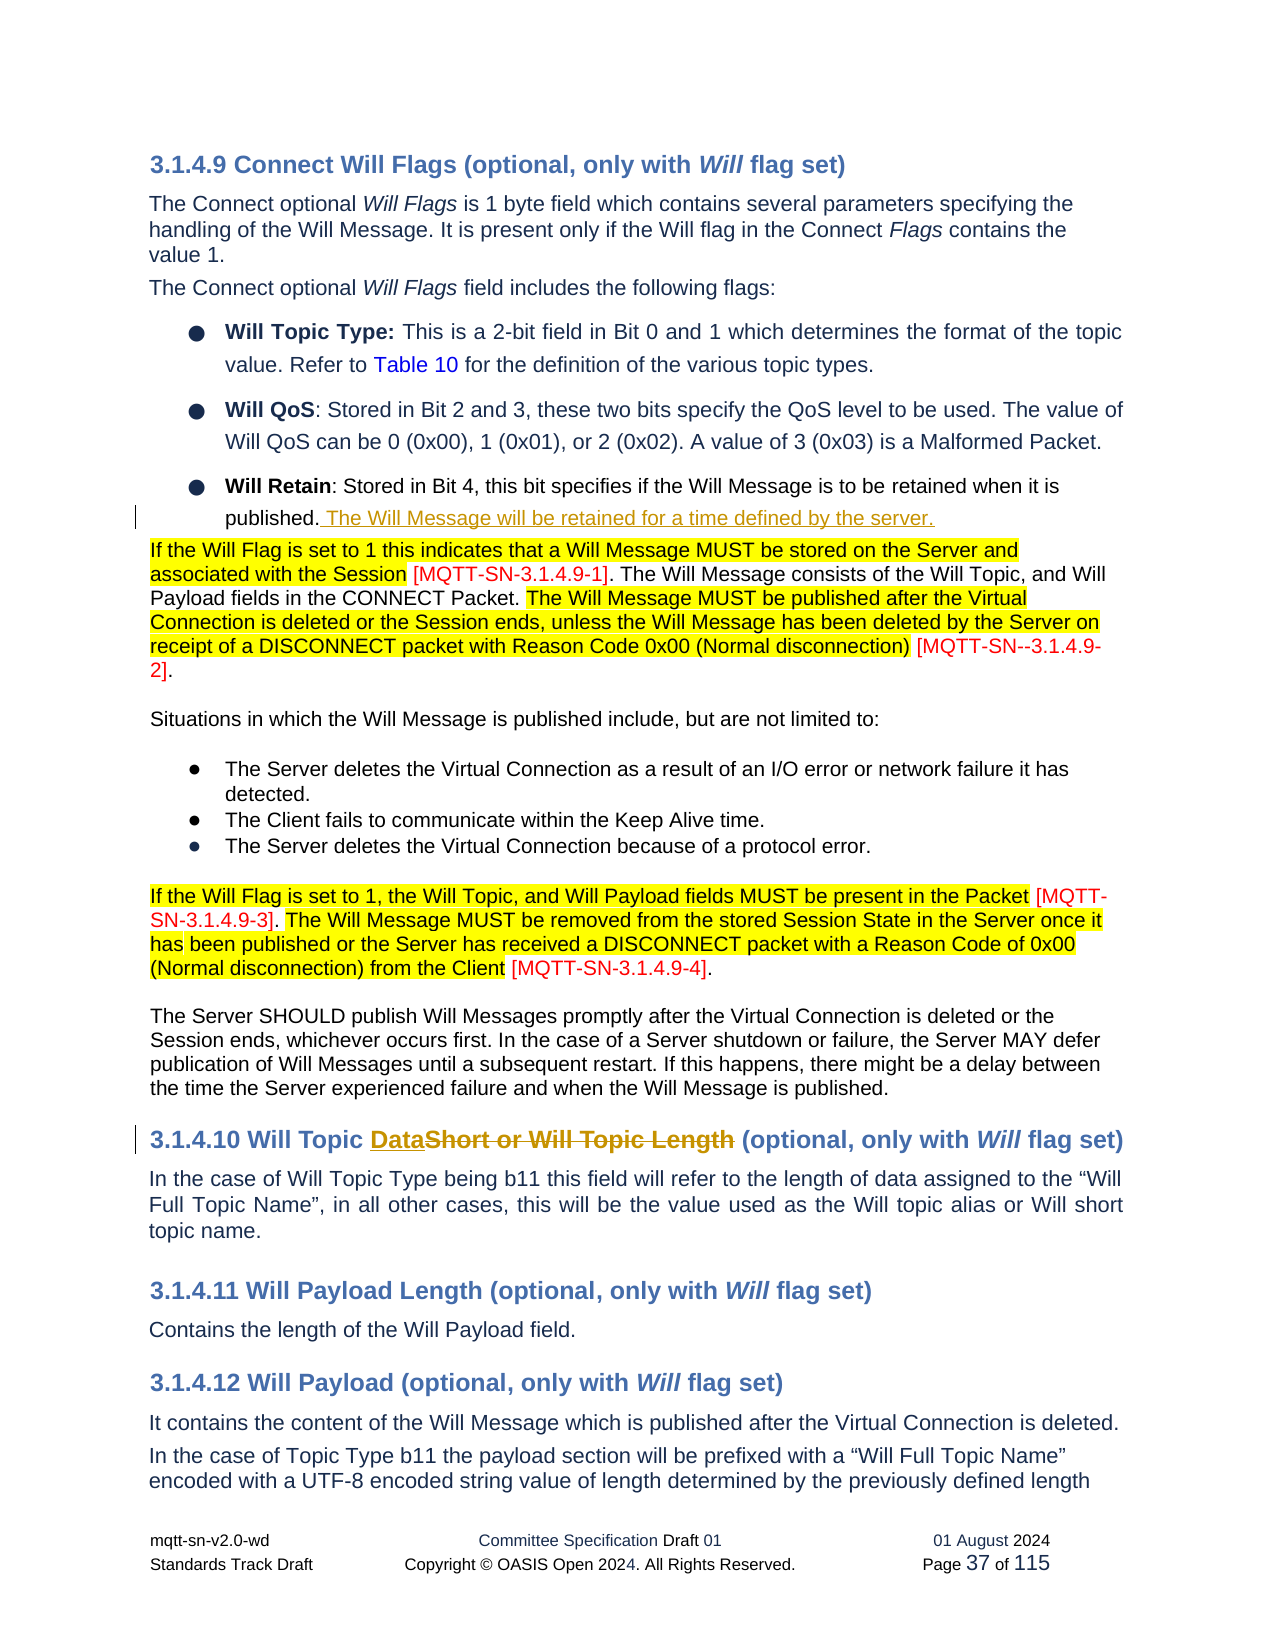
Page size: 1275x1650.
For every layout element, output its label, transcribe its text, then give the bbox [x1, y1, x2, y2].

subtitle 3.1.4.12 Will Payload (optional, only with Will flag set) [150, 1368, 1124, 1397]
text The Connect optional Will Flags field includes the following flags: [148, 275, 1124, 300]
list Will QoS: Stored in Bit 2 and 3, these two bits specify the QoS level to be used. The value of Will QoS can be 0 (0x00), 1 (0x01), or 2 (0x02). A value of 3 (0x03) is a Malformed Packet. [187, 386, 1124, 454]
subtitle 3.1.4.11 Will Payload Length (optional, only with Will flag set) [150, 1276, 1124, 1305]
text Situations in which the Will Message is published include, but are not limited to: [150, 706, 1125, 730]
list The Server deletes the Virtual Connection because of a protocol error. [187, 832, 1125, 858]
text In the case of Topic Type b11 the payload section will be prefixed with a “Will Full Topic Name” encoded with a UTF-8 encoded string value of length determined by the previously defined length [148, 1443, 1124, 1493]
text In the case of Will Topic Type being b11 this field will refer to the length of data assigned to the “Will Full Topic Name”, in all other cases, this will be the value used as the Will topic alias or Will short topic name. [148, 1166, 1124, 1243]
list The Client fails to communicate within the Keep Alive time. [187, 806, 1125, 832]
subtitle 3.1.4.10 Will Topic Data (optional, only with Will flag set) [150, 1125, 1124, 1154]
text It contains the content of the Will Message which is published after the Virtual Connection is deleted. [148, 1409, 1124, 1435]
text If the Will Flag is set to 1 this indicates that a Will Message MUST be stored on the Server and associated with the Session [MQTT-SN-3.1.4.9-1]. The Will Message consists of the Will Topic, and Will Payload fields in the CONNECT Packet. The Will Message MUST be published after the Virtual Connection is deleted or the Session ends, unless the Will Message has been deleted by the Server on receipt of a DISCONNECT packet with Reason Code 0x00 (Normal disconnection) [MQTT-SN--3.1.4.9-2]. [150, 538, 1124, 681]
subtitle 3.1.4.9 Connect Will Flags (optional, only with Will flag set) [150, 150, 1124, 179]
text If the Will Flag is set to 1, the Will Topic, and Will Payload fields MUST be present in the Packet [MQTT-SN-3.1.4.9-3]. The Will Message MUST be removed from the stored Session State in the Server once it has been published or the Server has received a DISCONNECT packet with a Reason Code of 0x00 (Normal disconnection) from the Client [MQTT-SN-3.1.4.9-4]. [150, 883, 1125, 979]
text The Server SHOULD publish Will Messages promptly after the Virtual Connection is deleted or the Session ends, whichever occurs first. In the case of a Server shutdown or failure, the Server MAY defer publication of Will Messages until a subsequent restart. If this happens, there might be a delay between the time the Server experienced failure and when the Will Message is published. [150, 1004, 1125, 1100]
list Will Retain: Stored in Bit 4, this bit specifies if the Will Message is to be retained when it is published. The Will Message will be retained for a time defined by the server. [187, 463, 1124, 529]
text Contains the length of the Will Payload field. [148, 1317, 1124, 1342]
list Will Topic Type: This is a 2-bit field in Bit 0 and 1 which determines the format of the topic value. Refer to Table 10 for the definition of the various topic types. [187, 309, 1124, 377]
list The Server deletes the Virtual Connection as a result of an I/O error or network failure it has detected. [187, 755, 1125, 806]
text The Connect optional Will Flags is 1 byte field which contains several parameters specifying the handling of the Will Message. It is present only if the Will flag in the Connect Flags contains the value 1. [148, 191, 1124, 267]
